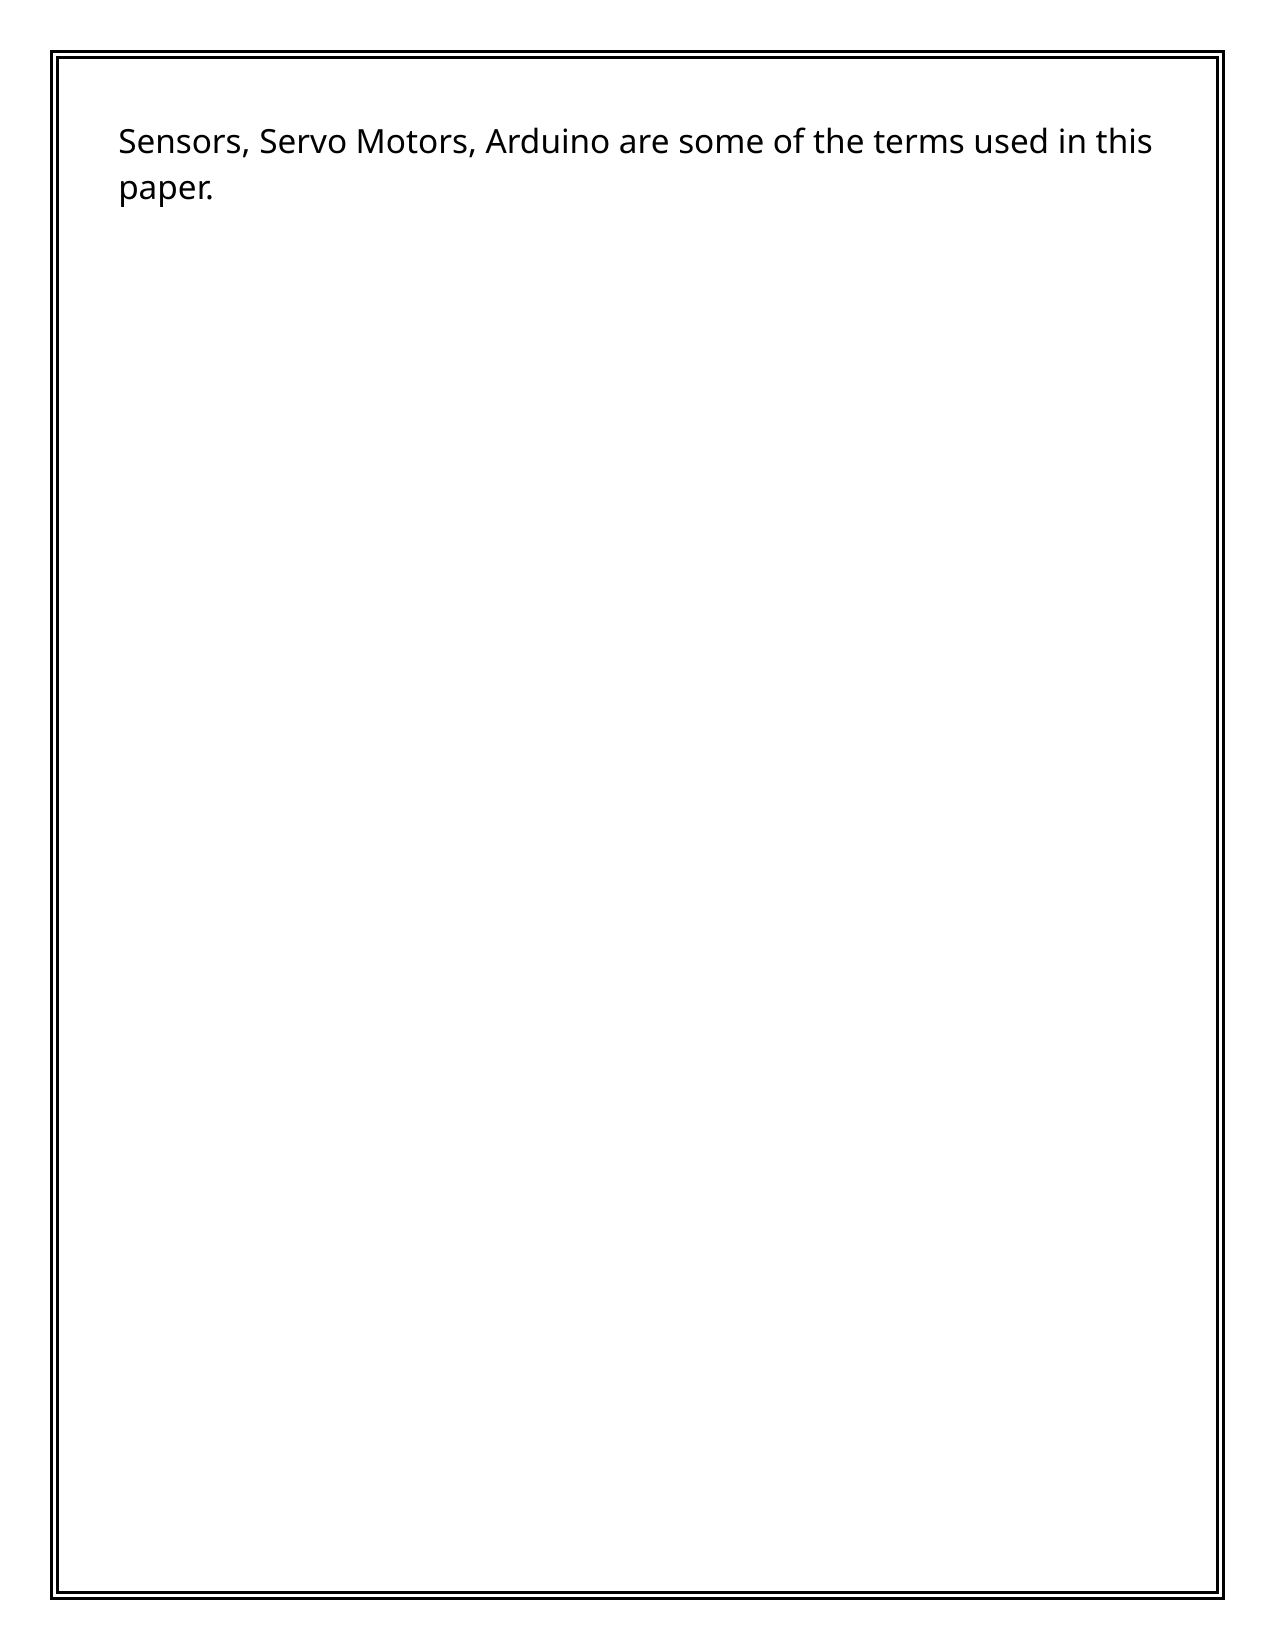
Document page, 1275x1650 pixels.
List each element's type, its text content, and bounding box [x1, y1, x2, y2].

text Sensors, Servo Motors, Arduino are some of the terms used in this paper. [118, 118, 1157, 209]
